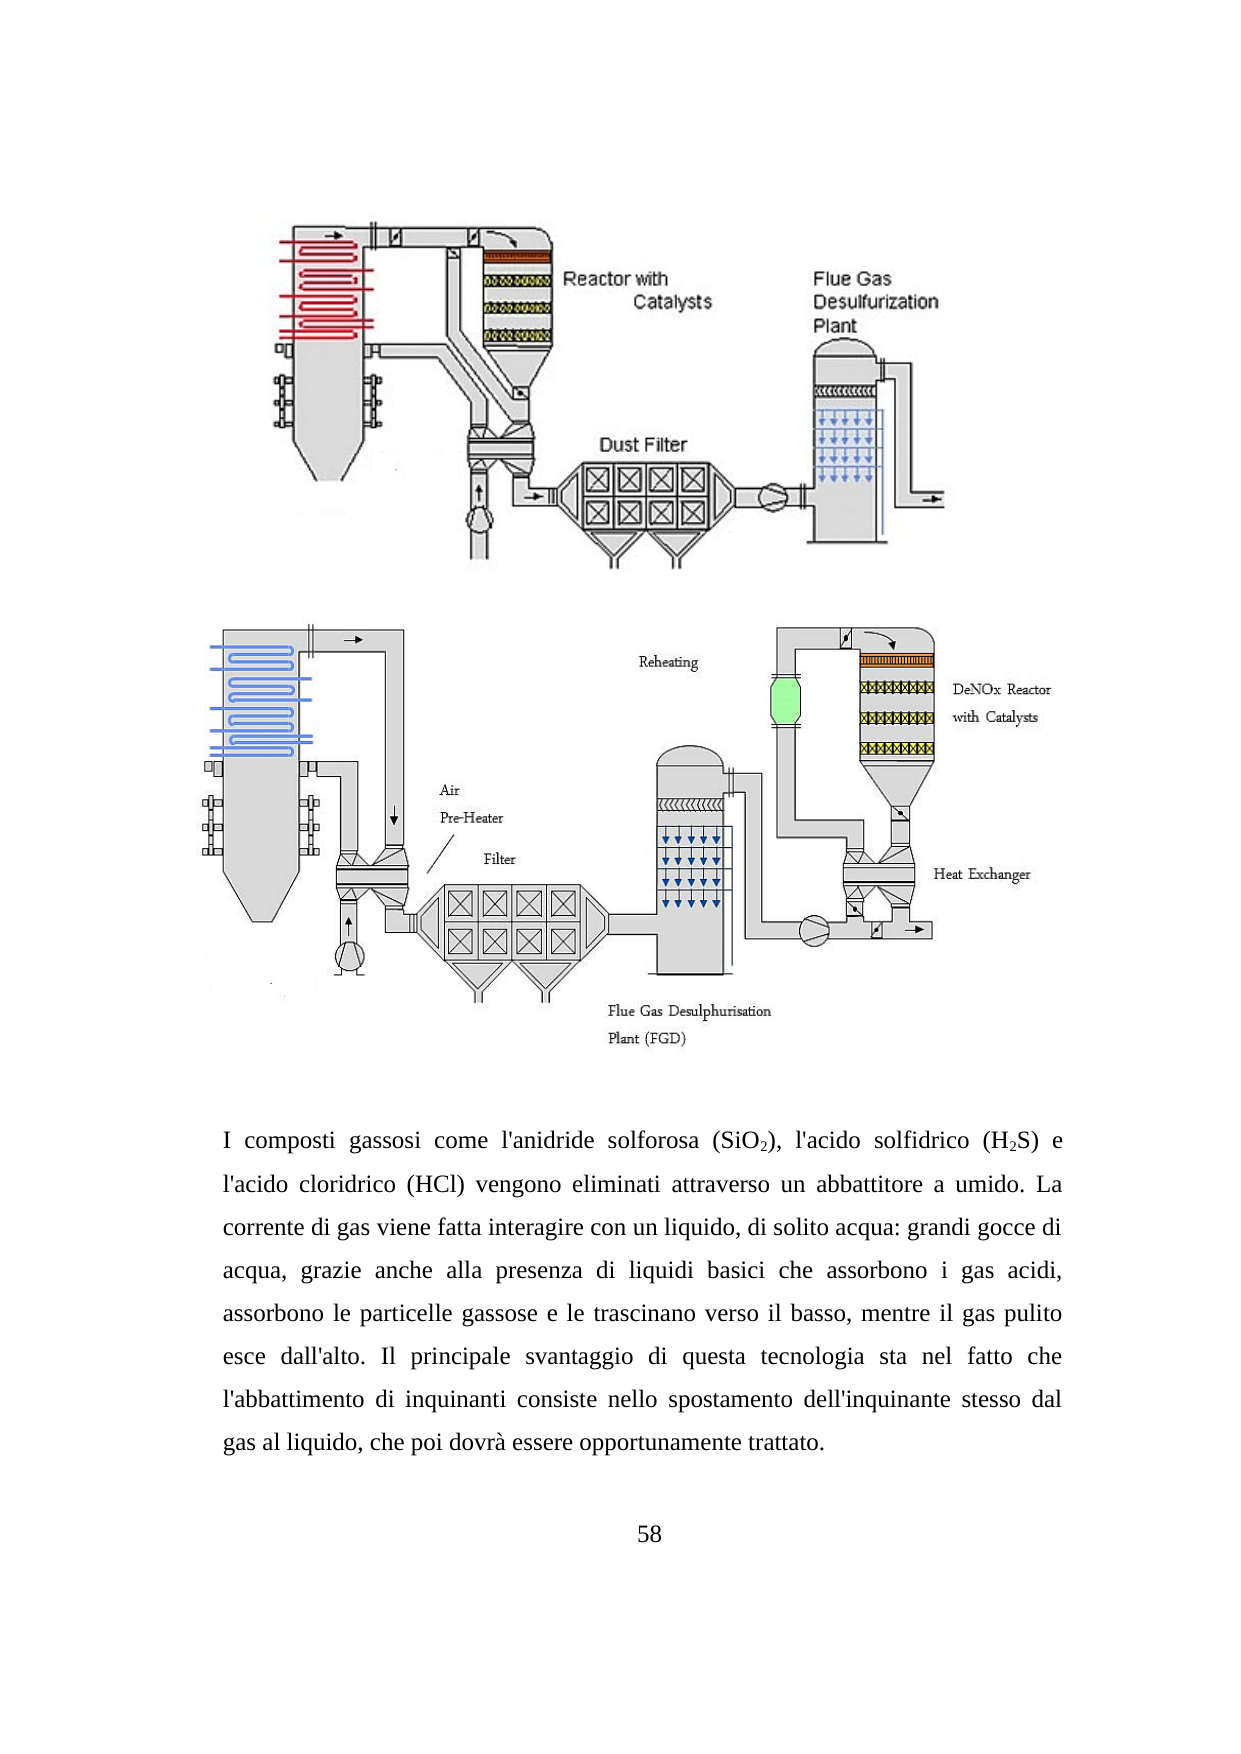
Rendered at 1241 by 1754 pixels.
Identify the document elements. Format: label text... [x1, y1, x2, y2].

list I composti gassosi come l'anidride solforosa (SiO2), l'acido solfidrico (H2S) e l'acido cloridrico (HCl) vengono eliminati attraverso un abbattitore a umido. La corrente di gas viene fatta interagire con un liquido, di solito acqua: grandi gocce di acqua, grazie anche alla presenza di liquidi basici che assorbono i gas acidi, assorbono le particelle gassose e le trascinano verso il basso, mentre il gas pulito esce dall'alto. Il principale svantaggio di questa tecnologia sta nel fatto che l'abbattimento di inquinanti consiste nello spostamento dell'inquinante stesso dal gas al liquido, che poi dovrà essere opportunamente trattato. [185, 1126, 1063, 1456]
picture [188, 196, 1057, 1054]
